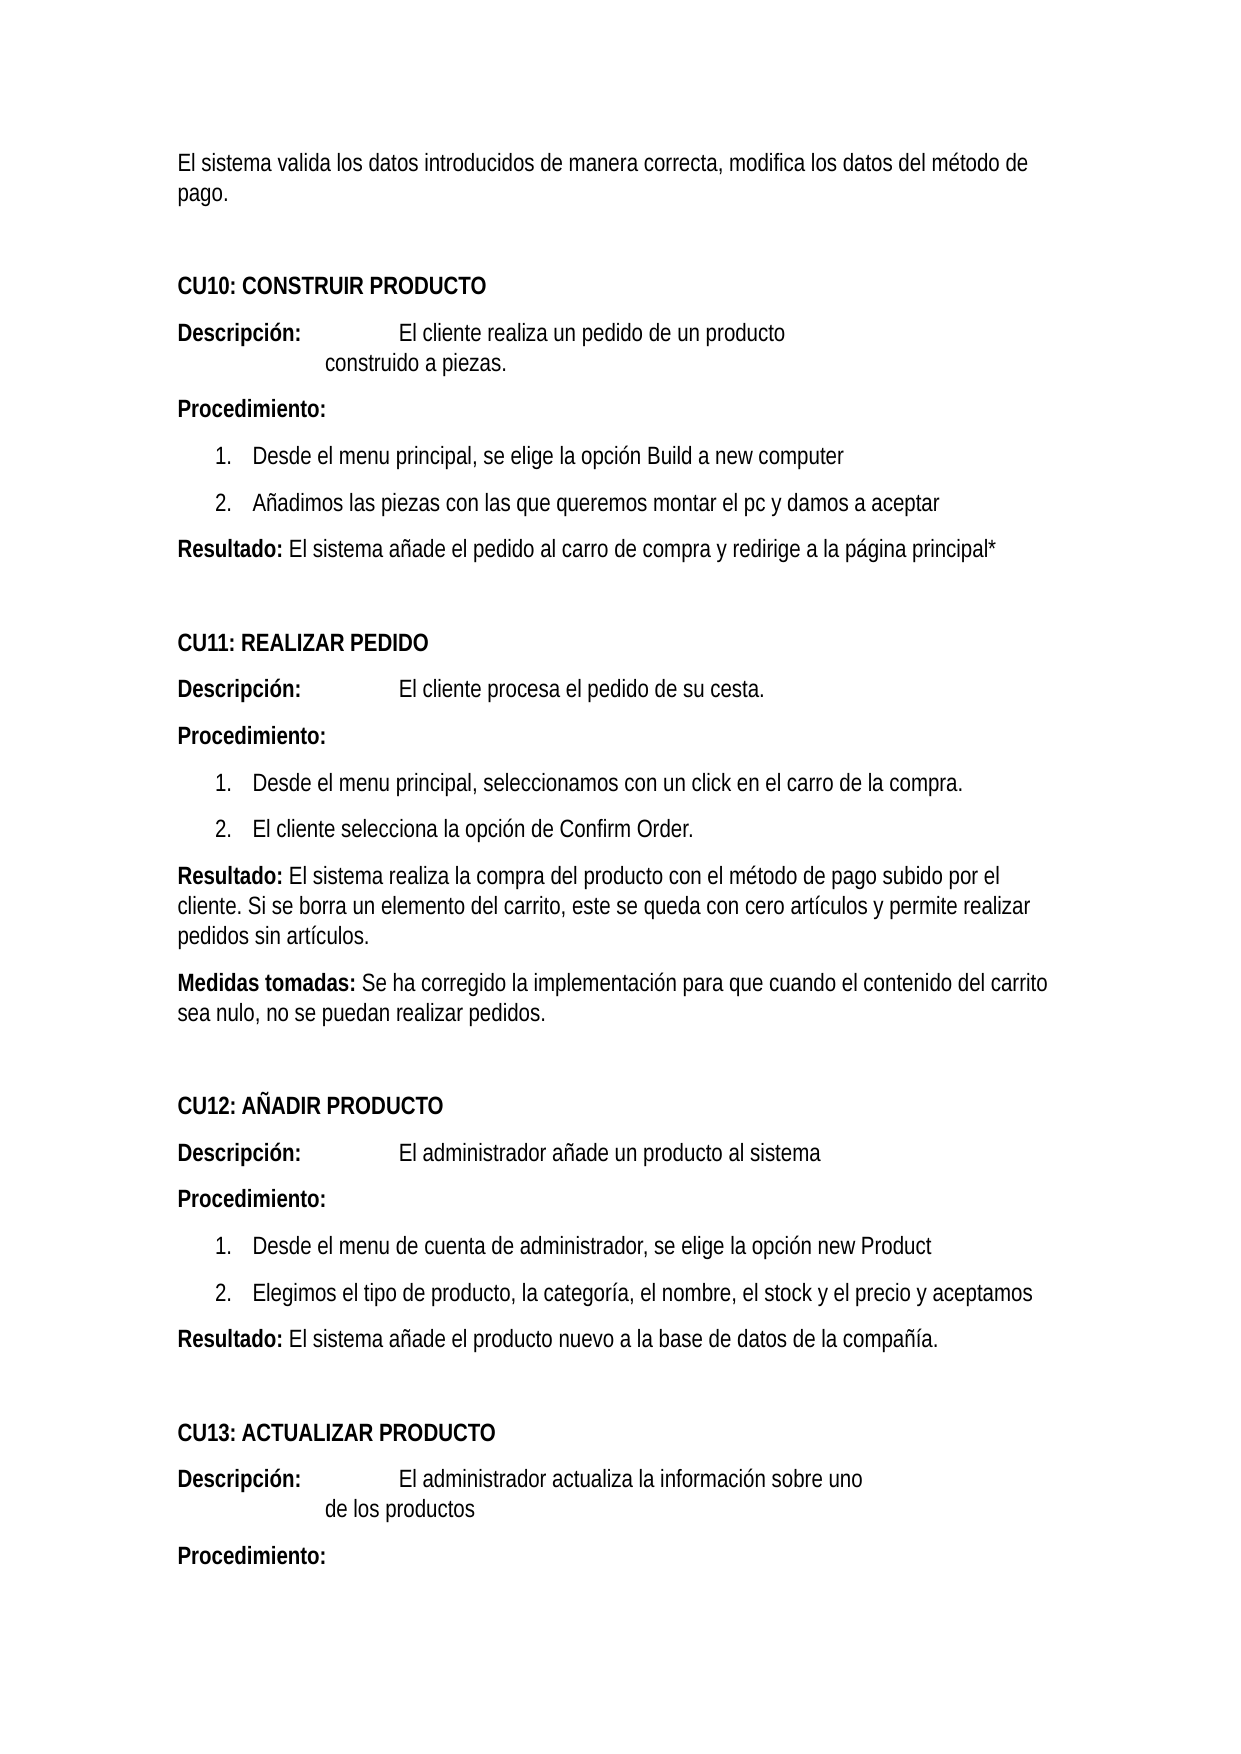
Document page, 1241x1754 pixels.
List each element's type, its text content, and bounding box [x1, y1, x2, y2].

text Resultado: El sistema añade el pedido al carro de compra y redirige a la página principal* [177, 534, 1063, 563]
text CU13: ACTUALIZAR PRODUCTO [177, 1418, 1063, 1446]
text Descripción: El administrador actualiza la información sobre uno de los productos [177, 1464, 1063, 1523]
text Descripción: El cliente procesa el pedido de su cesta. [177, 674, 1063, 703]
text Procedimiento: [177, 1541, 1063, 1569]
text CU11: REALIZAR PEDIDO [177, 628, 1063, 656]
text Resultado: El sistema realiza la compra del producto con el método de pago subido por el cliente. Si se borra un elemento del carrito, este se queda con cero artículos y permite realizar pedidos sin artículos. [177, 861, 1063, 949]
text El sistema valida los datos introducidos de manera correcta, modifica los datos del método de pago. [177, 148, 1063, 206]
list Elegimos el tipo de producto, la categoría, el nombre, el stock y el precio y aceptamos [215, 1278, 1063, 1306]
list Añadimos las piezas con las que queremos montar el pc y damos a aceptar [215, 488, 1063, 516]
list Desde el menu de cuenta de administrador, se elige la opción new Product [215, 1231, 1063, 1259]
text Resultado: El sistema añade el producto nuevo a la base de datos de la compañía. [177, 1324, 1063, 1353]
list Desde el menu principal, seleccionamos con un click en el carro de la compra. [215, 768, 1063, 796]
text CU10: CONSTRUIR PRODUCTO [177, 271, 1063, 299]
text Procedimiento: [177, 1184, 1063, 1213]
text Descripción: El administrador añade un producto al sistema [177, 1138, 1063, 1166]
text Procedimiento: [177, 721, 1063, 749]
text Medidas tomadas: Se ha corregido la implementación para que cuando el contenido del carrito sea nulo, no se puedan realizar pedidos. [177, 968, 1063, 1026]
text Descripción: El cliente realiza un pedido de un producto construido a piezas. [177, 318, 1063, 376]
list El cliente selecciona la opción de Confirm Order. [215, 814, 1063, 843]
text Procedimiento: [177, 394, 1063, 423]
list Desde el menu principal, se elige la opción Build a new computer [215, 441, 1063, 469]
text CU12: AÑADIR PRODUCTO [177, 1091, 1063, 1119]
